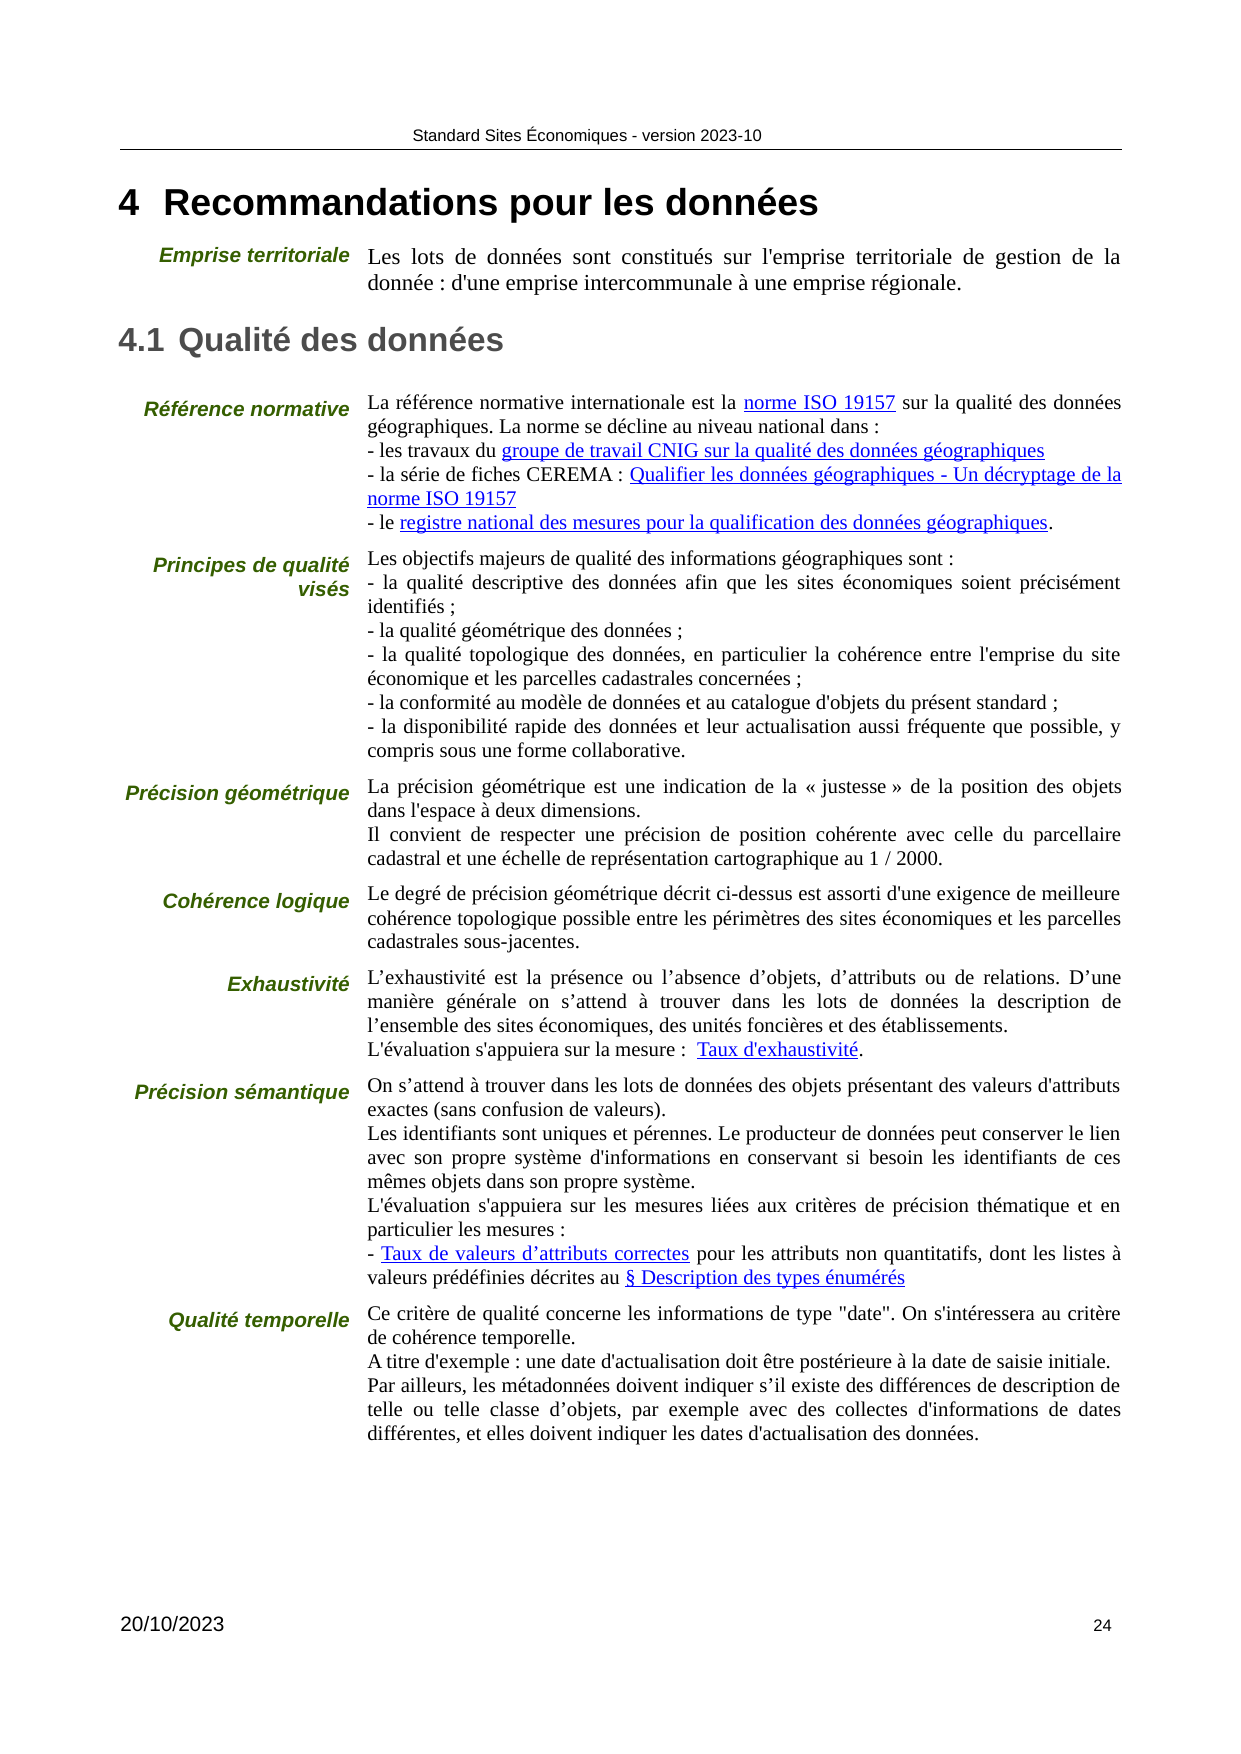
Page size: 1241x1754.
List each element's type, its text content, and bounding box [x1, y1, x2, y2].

table_cell Exhaustivité [118, 959, 355, 1067]
table_cell Les objectifs majeurs de qualité des informations géographiques sont : - la qualité descriptive des données afin que les sites économiques soient précisément identifiés ; - la qualité géométrique des données ; - la qualité topologique des données, en particulier la cohérence entre l'emprise du site économique et les parcelles cadastrales concernées ; - la conformité au modèle de données et au catalogue d'objets du présent standard ; - la disponibilité rapide des données et leur actualisation aussi fréquente que possible, y compris sous une forme collaborative. [355, 540, 1122, 768]
table_cell La précision géométrique est une indication de la « justesse » de la position des objets dans l'espace à deux dimensions. Il convient de respecter une précision de position cohérente avec celle du parcellaire cadastral et une échelle de représentation cartographique au 1 / 2000. [355, 768, 1122, 876]
table_cell Qualité temporelle [118, 1295, 355, 1451]
table_cell Le degré de précision géométrique décrit ci-dessus est assorti d'une exigence de meilleure cohérence topologique possible entre les périmètres des sites économiques et les parcelles cadastrales sous-jacentes. [355, 876, 1122, 959]
table_header La référence normative internationale est la norme ISO 19157 sur la qualité des données géographiques. La norme se décline au niveau national dans : - les travaux du groupe de travail CNIG sur la qualité des données géographiques - la série de fiches CEREMA : Qualifier les données géographiques - Un décryptage de la norme ISO 19157 - le registre national des mesures pour la qualification des données géographiques. [355, 384, 1122, 540]
table_header Les lots de données sont constitués sur l'emprise territoriale de gestion de la donnée : d'une emprise intercommunale à une emprise régionale. [356, 237, 1122, 301]
table_header Référence normative [118, 384, 355, 540]
table_cell Cohérence logique [118, 876, 355, 959]
table_header Emprise territoriale [118, 237, 356, 301]
table_cell Ce critère de qualité concerne les informations de type "date". On s'intéressera au critère de cohérence temporelle. A titre d'exemple : une date d'actualisation doit être postérieure à la date de saisie initiale. Par ailleurs, les métadonnées doivent indiquer s’il existe des différences de description de telle ou telle classe d’objets, par exemple avec des collectes d'informations de dates différentes, et elles doivent indiquer les dates d'actualisation des données. [355, 1295, 1122, 1451]
table_cell Précision géométrique [118, 768, 355, 876]
table_cell Principes de qualité visés [118, 540, 355, 768]
subtitle Qualité des données [118, 321, 1122, 359]
table_cell On s’attend à trouver dans les lots de données des objets présentant des valeurs d'attributs exactes (sans confusion de valeurs). Les identifiants sont uniques et pérennes. Le producteur de données peut conserver le lien avec son propre système d'informations en conservant si besoin les identifiants de ces mêmes objets dans son propre système. L'évaluation s'appuiera sur les mesures liées aux critères de précision thématique et en particulier les mesures : - Taux de valeurs d’attributs correctes pour les attributs non quantitatifs, dont les listes à valeurs prédéfinies décrites au § Description des types énumérés [355, 1067, 1122, 1295]
subtitle Recommandations pour les données [118, 180, 1122, 223]
table_cell L’exhaustivité est la présence ou l’absence d’objets, d’attributs ou de relations. D’une manière générale on s’attend à trouver dans les lots de données la description de l’ensemble des sites économiques, des unités foncières et des établissements. L'évaluation s'appuiera sur la mesure : Taux d'exhaustivité. [355, 959, 1122, 1067]
table_cell Précision sémantique [118, 1067, 355, 1295]
